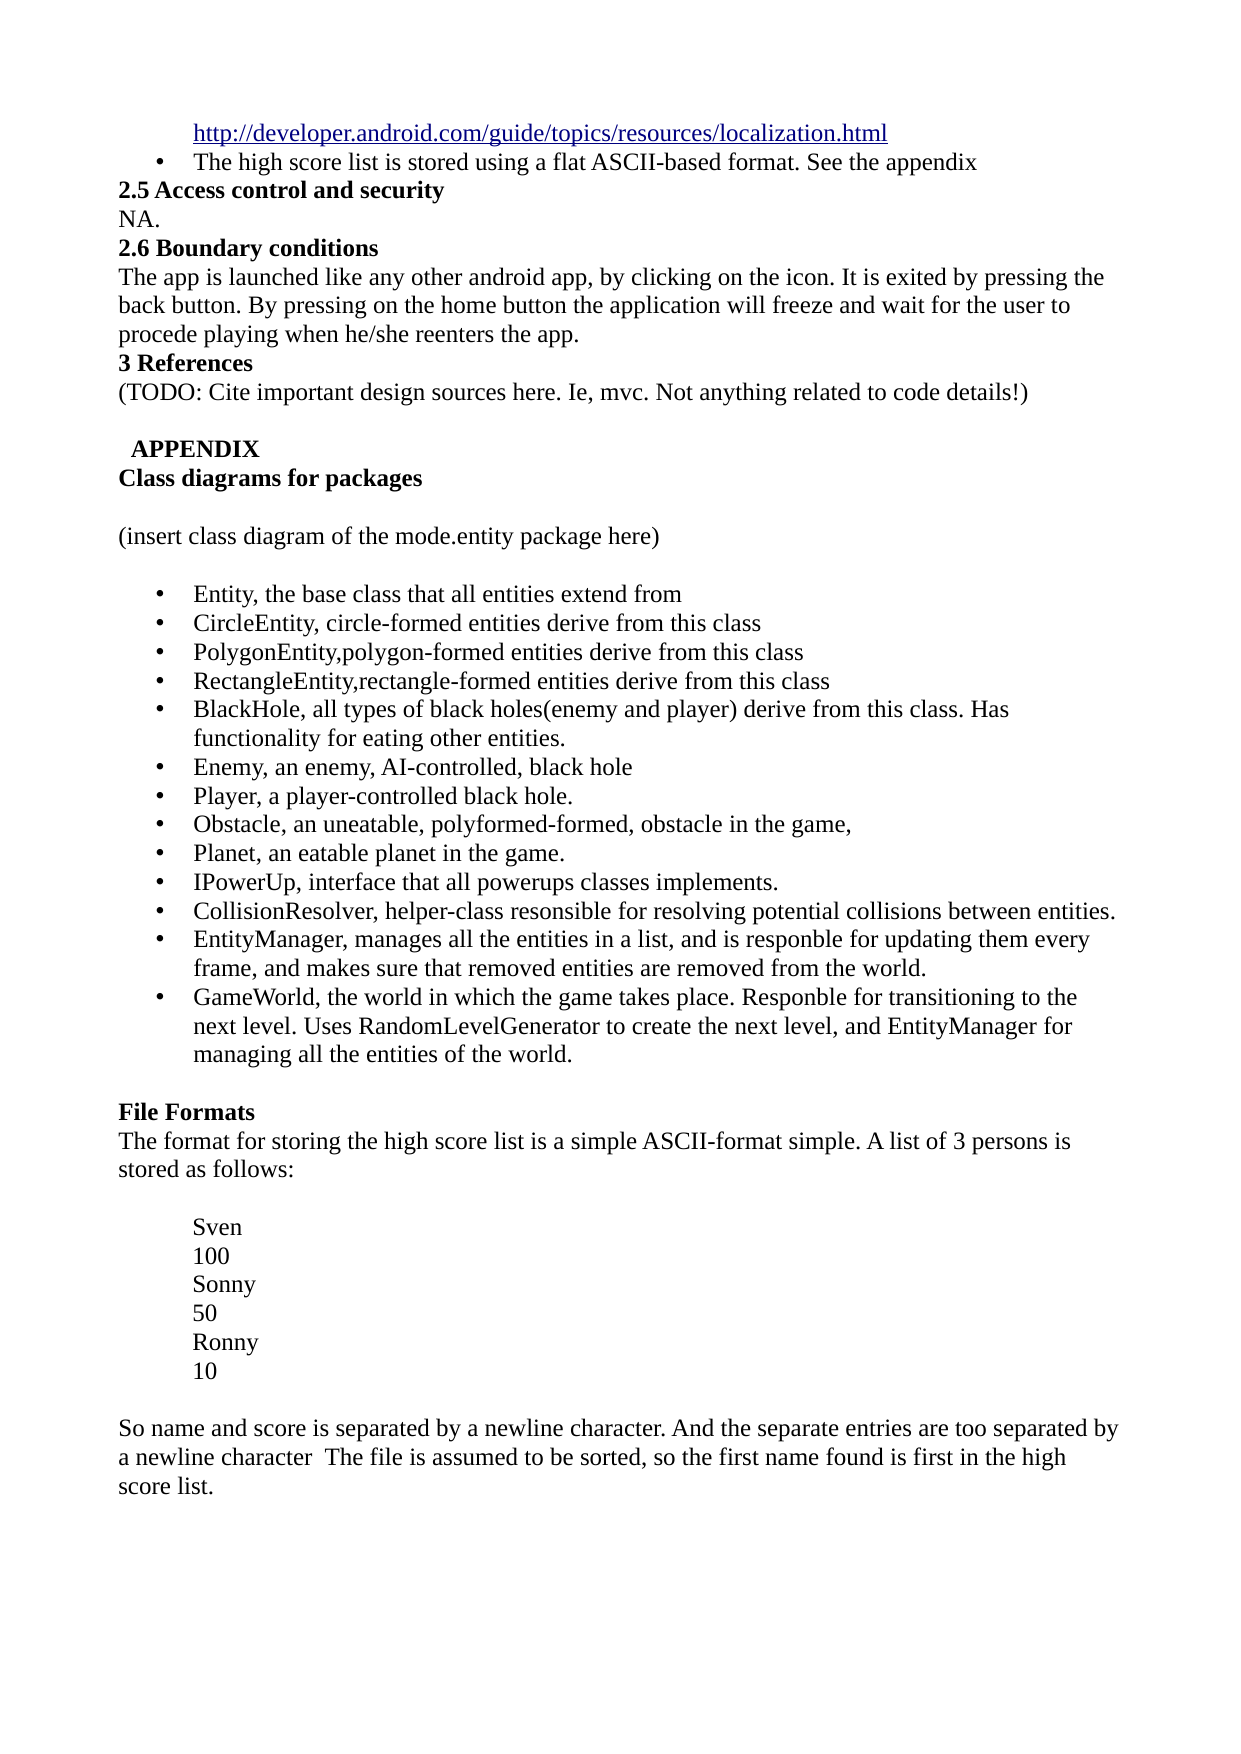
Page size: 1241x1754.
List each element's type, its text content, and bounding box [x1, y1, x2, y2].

text So name and score is separated by a newline character. And the separate entries are too separated by a newline character The file is assumed to be sorted, so the first name found is first in the high score list. [118, 1413, 1122, 1499]
text (insert class diagram of the mode.entity package here) [118, 521, 1122, 550]
list Entity, the base class that all entities extend from [156, 579, 1122, 608]
text 50 [118, 1298, 1122, 1327]
list The high score list is stored using a flat ASCII-based format. See the appendix [156, 147, 1122, 176]
list Obstacle, an uneatable, polyformed-formed, obstacle in the game, [156, 809, 1122, 838]
text Sonny [118, 1269, 1122, 1298]
text 10 [118, 1356, 1122, 1384]
list RectangleEntity,rectangle-formed entities derive from this class [156, 666, 1122, 694]
list Planet, an eatable planet in the game. [156, 838, 1122, 867]
text Ronny [118, 1327, 1122, 1356]
list GameWorld, the world in which the game takes place. Responble for transitioning to the next level. Uses RandomLevelGenerator to create the next level, and EntityManager for managing all the entities of the world. [156, 982, 1122, 1068]
list IPowerUp, interface that all powerups classes implements. [156, 867, 1122, 896]
text Class diagrams for packages [118, 463, 1122, 492]
list Player, a player-controlled black hole. [156, 781, 1122, 809]
text 3 References [118, 348, 1122, 377]
text 100 [118, 1241, 1122, 1269]
list EntityManager, manages all the entities in a list, and is responble for updating them every frame, and makes sure that removed entities are removed from the world. [156, 924, 1122, 982]
list CollisionResolver, helper-class resonsible for resolving potential collisions between entities. [156, 896, 1122, 924]
text File Formats [118, 1097, 1122, 1126]
text The app is launched like any other android app, by clicking on the icon. It is exited by pressing the back button. By pressing on the home button the application will freeze and wait for the user to procede playing when he/she reenters the app. [118, 262, 1122, 348]
text (TODO: Cite important design sources here. Ie, mvc. Not anything related to code details!) [118, 377, 1122, 406]
list http://developer.android.com/guide/topics/resources/localization.html [156, 118, 1122, 147]
text The format for storing the high score list is a simple ASCII-format simple. A list of 3 persons is stored as follows: [118, 1126, 1122, 1183]
text Sven [118, 1212, 1122, 1241]
list PolygonEntity,polygon-formed entities derive from this class [156, 637, 1122, 666]
text 2.6 Boundary conditions [118, 233, 1122, 262]
list Enemy, an enemy, AI-controlled, black hole [156, 752, 1122, 781]
list BlackHole, all types of black holes(enemy and player) derive from this class. Has functionality for eating other entities. [156, 694, 1122, 752]
list CircleEntity, circle-formed entities derive from this class [156, 608, 1122, 637]
text APPENDIX [118, 434, 1122, 463]
text NA. [118, 204, 1122, 233]
text 2.5 Access control and security [118, 176, 1122, 204]
